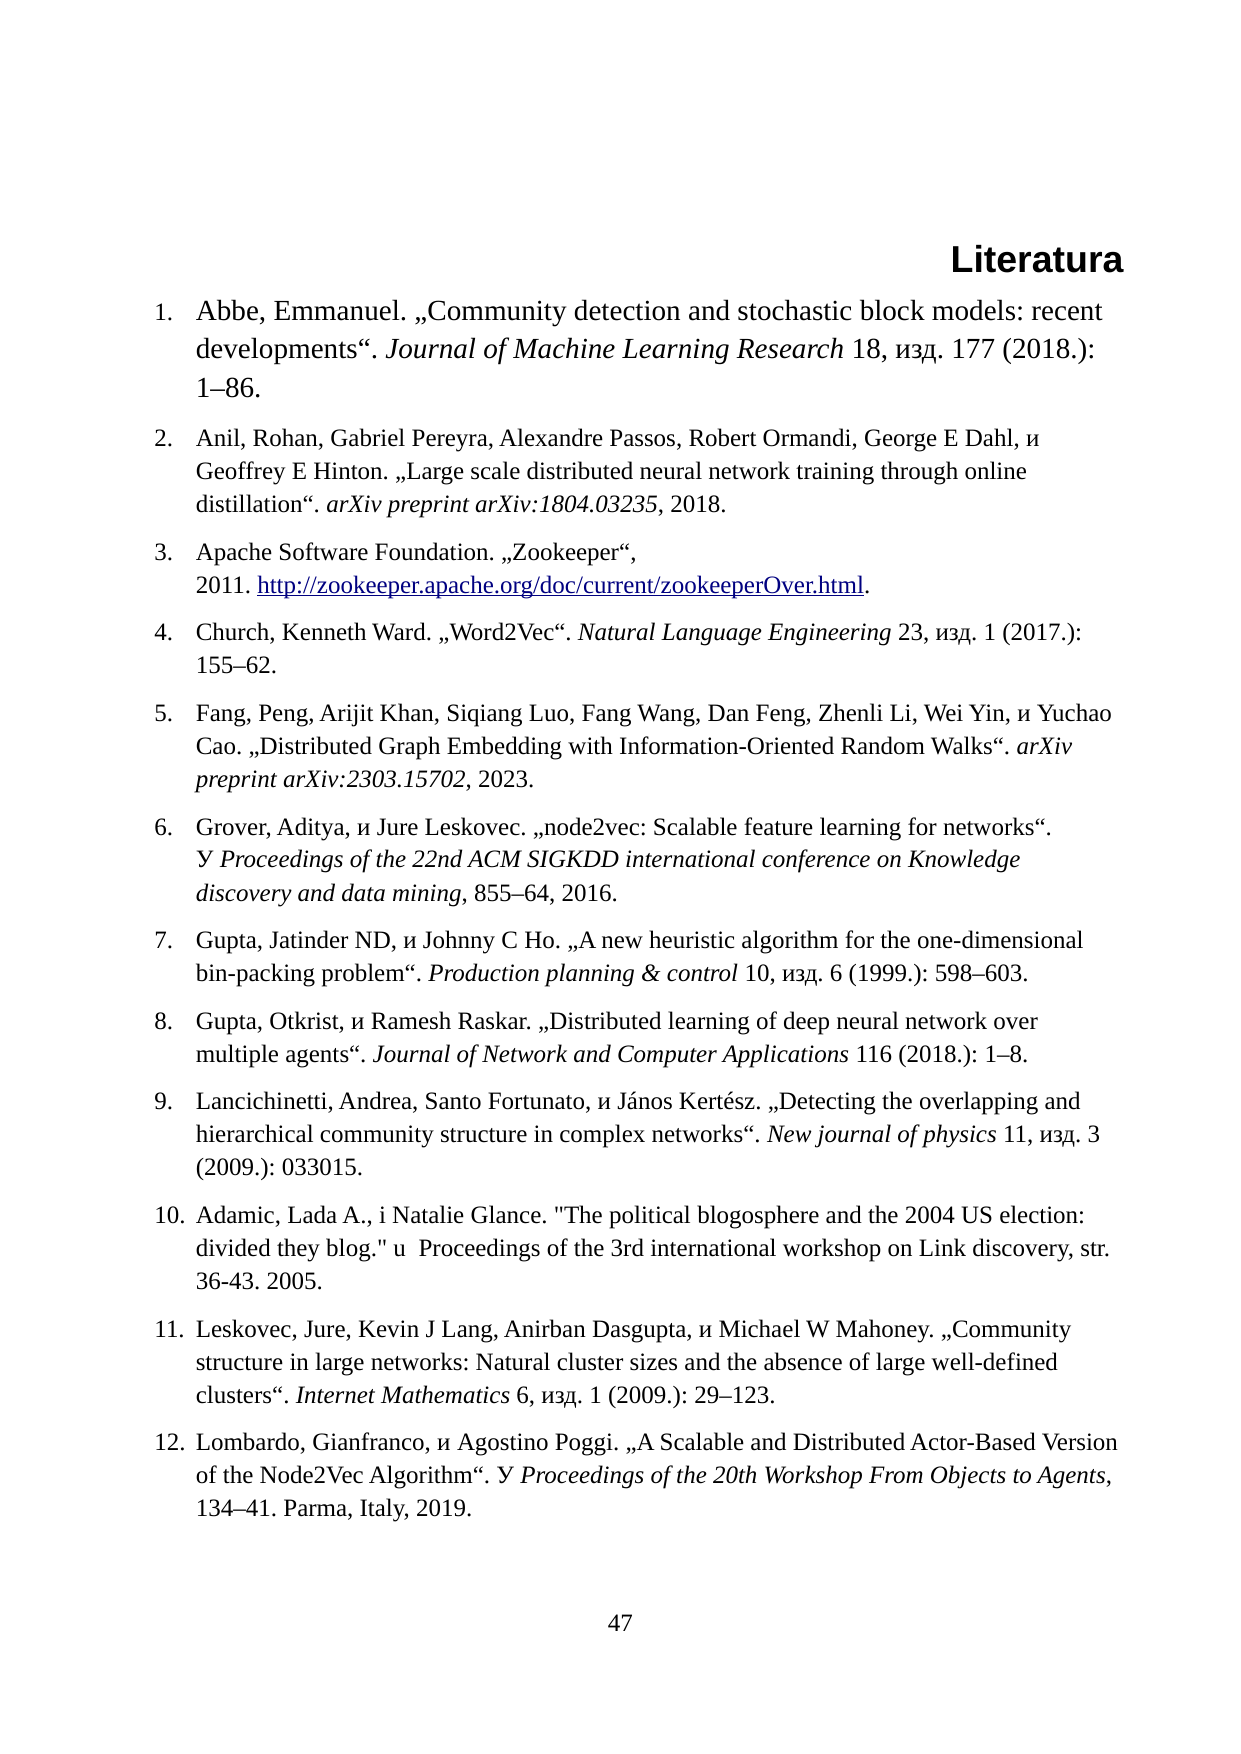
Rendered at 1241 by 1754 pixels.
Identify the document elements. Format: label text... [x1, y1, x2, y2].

list Anil, Rohan, Gabriel Pereyra, Alexandre Passos, Robert Ormandi, George E Dahl, и Geoffrey E Hinton. „Large scale distributed neural network training through online distillation“. arXiv preprint arXiv:1804.03235, 2018. [154, 423, 1123, 518]
list Grover, Aditya, и Jure Leskovec. „node2vec: Scalable feature learning for networks“. У Proceedings of the 22nd ACM SIGKDD international conference on Knowledge discovery and data mining, 855–64, 2016. [154, 812, 1123, 906]
list Leskovec, Jure, Kevin J Lang, Anirban Dasgupta, и Michael W Mahoney. „Community structure in large networks: Natural cluster sizes and the absence of large well-defined clusters“. Internet Mathematics 6, изд. 1 (2009.): 29–123. [154, 1314, 1123, 1408]
list Apache Software Foundation. „Zookeeper“, 2011. http://zookeeper.apache.org/doc/current/zookeeperOver.html. [154, 537, 1123, 598]
list Fang, Peng, Arijit Khan, Siqiang Luo, Fang Wang, Dan Feng, Zhenli Li, Wei Yin, и Yuchao Cao. „Distributed Graph Embedding with Information-Oriented Random Walks“. arXiv preprint arXiv:2303.15702, 2023. [154, 698, 1123, 793]
list Lombardo, Gianfranco, и Agostino Poggi. „A Scalable and Distributed Actor-Based Version of the Node2Vec Algorithm“. У Proceedings of the 20th Workshop From Objects to Agents, 134–41. Parma, Italy, 2019. [154, 1427, 1123, 1522]
list Adamic, Lada A., i Natalie Glance. "The political blogosphere and the 2004 US election: divided they blog." u Proceedings of the 3rd international workshop on Link discovery, str. 36-43. 2005. [154, 1200, 1123, 1295]
list Gupta, Otkrist, и Ramesh Raskar. „Distributed learning of deep neural network over multiple agents“. Journal of Network and Computer Applications 116 (2018.): 1–8. [154, 1006, 1123, 1068]
subtitle Literatura [117, 237, 1123, 280]
list Church, Kenneth Ward. „Word2Vec“. Natural Language Engineering 23, изд. 1 (2017.): 155–62. [154, 617, 1123, 679]
list Abbe, Emmanuel. „Community detection and stochastic block models: recent developments“. Journal of Machine Learning Research 18, изд. 177 (2018.): 1–86. [154, 293, 1123, 403]
list Gupta, Jatinder ND, и Johnny C Ho. „A new heuristic algorithm for the one-dimensional bin-packing problem“. Production planning & control 10, изд. 6 (1999.): 598–603. [154, 925, 1123, 987]
list Lancichinetti, Andrea, Santo Fortunato, и János Kertész. „Detecting the overlapping and hierarchical community structure in complex networks“. New journal of physics 11, изд. 3 (2009.): 033015. [154, 1086, 1123, 1181]
